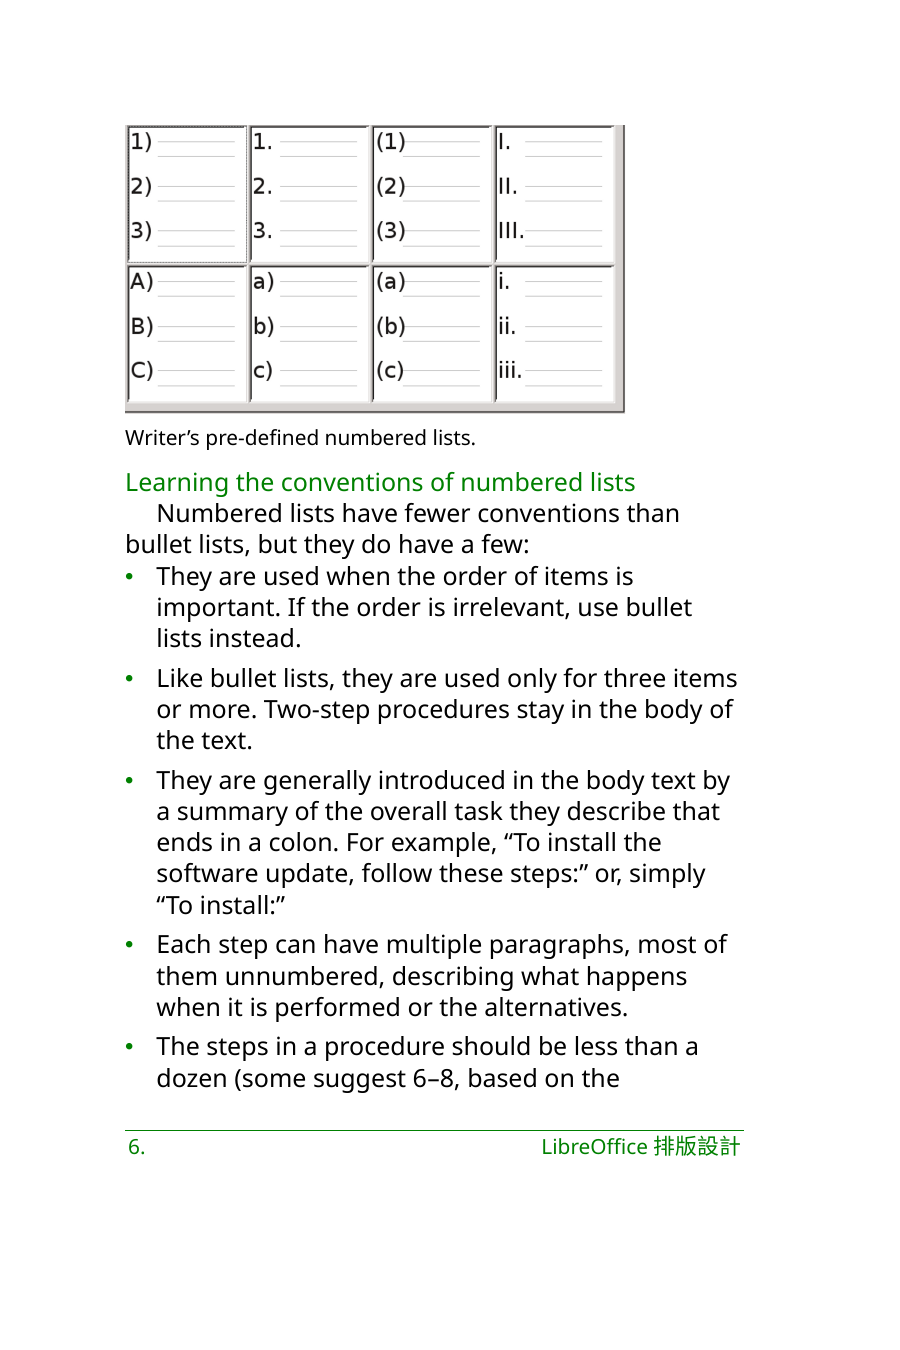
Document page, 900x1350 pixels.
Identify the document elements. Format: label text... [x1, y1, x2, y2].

list They are used when the order of items is important. If the order is irrelevant, use bullet lists instead. [125, 560, 744, 654]
picture [125, 125, 625, 414]
table_cell Writer’s pre-defined numbered lists. [125, 416, 744, 451]
list Like bullet lists, they are used only for three items or more. Two-step procedures stay in the body of the text. [125, 662, 744, 756]
list The steps in a procedure should be less than a dozen (some suggest 6–8, based on the [125, 1031, 744, 1093]
list They are generally introduced in the body text by a summary of the overall task they describe that ends in a colon. For example, “To install the software update, follow these steps:” or, simply “To install:” [125, 764, 744, 920]
table_header [625, 125, 744, 413]
text Numbered lists have fewer conventions than bullet lists, but they do have a few: [125, 497, 744, 560]
list Each step can have multiple paragraphs, most of them unnumbered, describing what happens when it is performed or the alternatives. [125, 929, 744, 1022]
subtitle Learning the conventions of numbered lists [125, 466, 744, 497]
